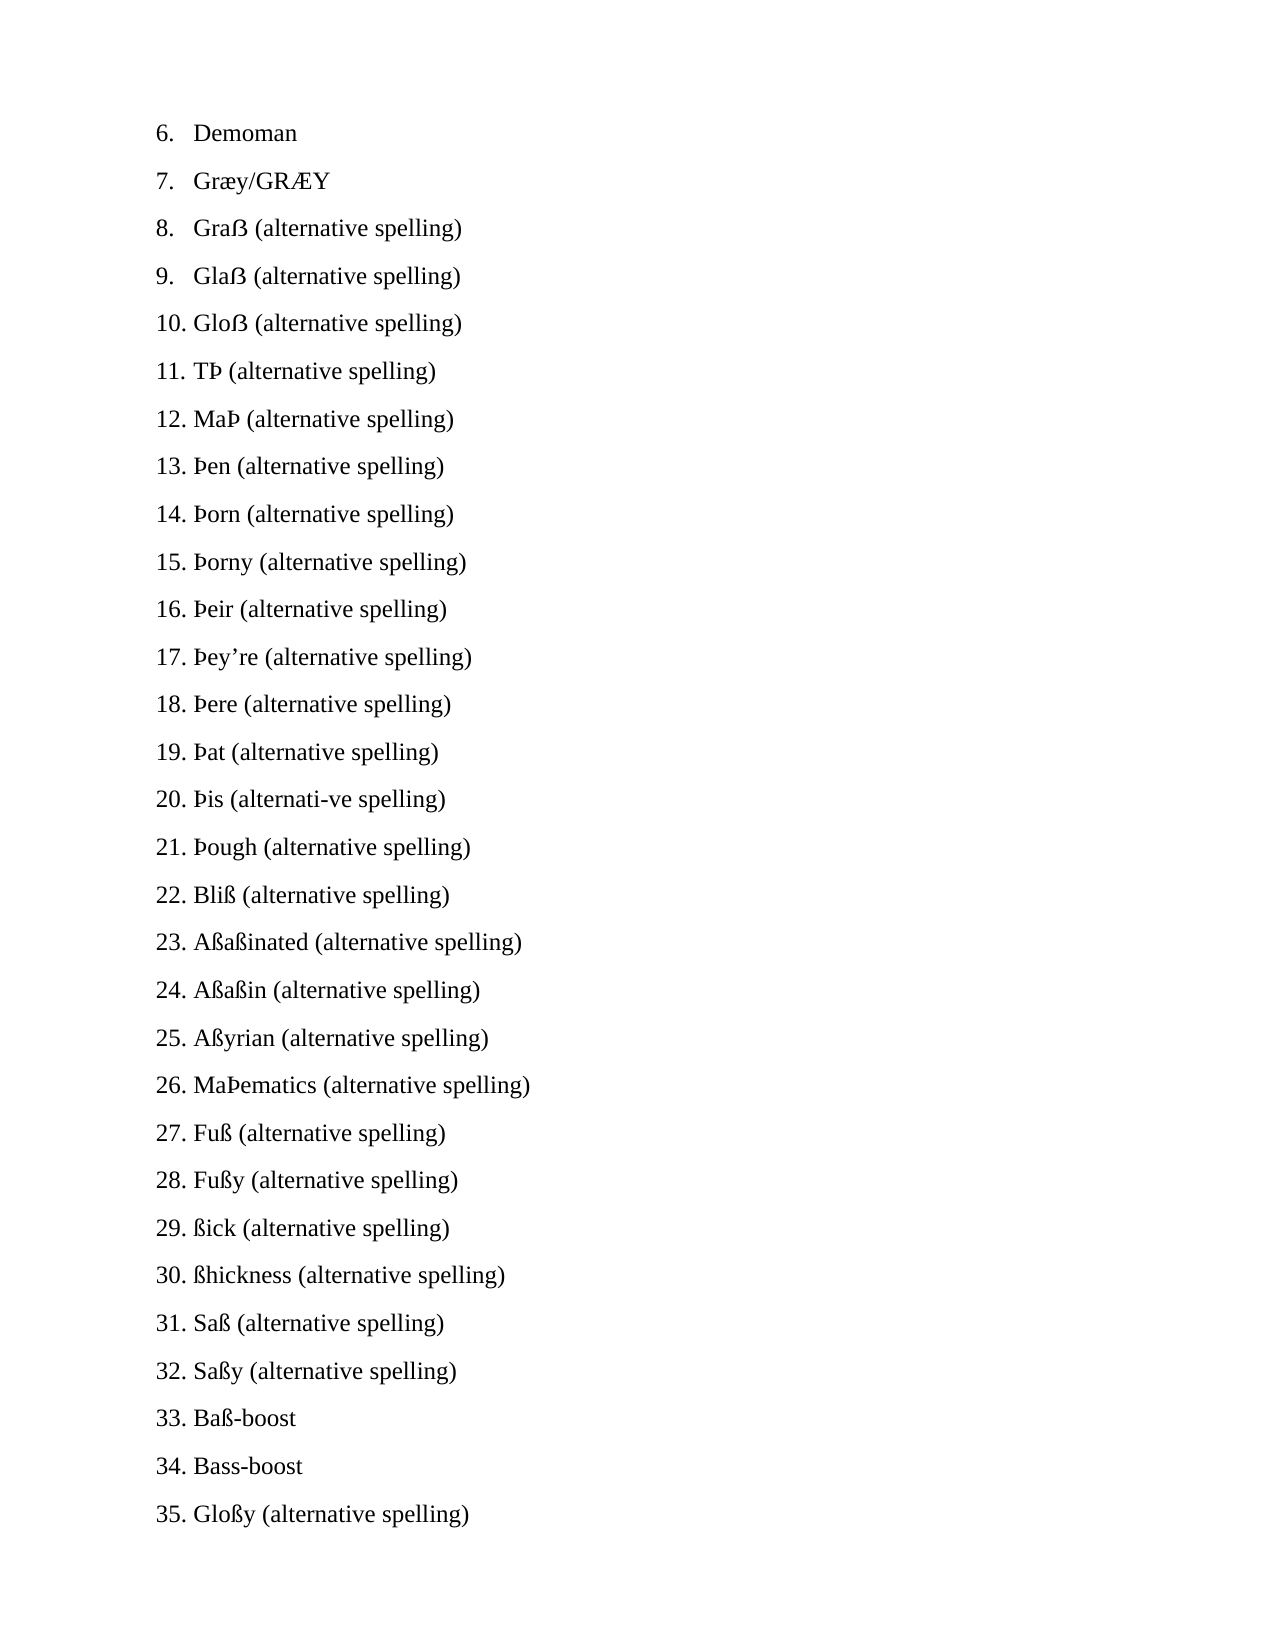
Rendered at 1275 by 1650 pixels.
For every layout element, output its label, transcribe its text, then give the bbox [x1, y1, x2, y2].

list Demoman [156, 118, 1157, 147]
list MaÞ (alternative spelling) [156, 404, 1157, 432]
list Þat (alternative spelling) [156, 737, 1157, 766]
list Aßaßinated (alternative spelling) [156, 927, 1157, 956]
list Þis (alternati-ve spelling) [156, 784, 1157, 813]
list Bass-boost [156, 1451, 1157, 1480]
list Þen (alternative spelling) [156, 451, 1157, 480]
list Fußy (alternative spelling) [156, 1165, 1157, 1194]
list Þorny (alternative spelling) [156, 547, 1157, 575]
list TÞ (alternative spelling) [156, 356, 1157, 385]
list Gloßy (alternative spelling) [156, 1499, 1157, 1527]
list ßick (alternative spelling) [156, 1213, 1157, 1242]
list Þough (alternative spelling) [156, 832, 1157, 861]
list Þey’re (alternative spelling) [156, 642, 1157, 671]
list Þeir (alternative spelling) [156, 594, 1157, 623]
list Gloẞ (alternative spelling) [156, 308, 1157, 337]
list Saßy (alternative spelling) [156, 1356, 1157, 1384]
list Græy/GRÆY [156, 166, 1157, 194]
list Saß (alternative spelling) [156, 1308, 1157, 1337]
list Aßyrian (alternative spelling) [156, 1023, 1157, 1051]
list Þorn (alternative spelling) [156, 499, 1157, 528]
list MaÞematics (alternative spelling) [156, 1070, 1157, 1099]
list Þere (alternative spelling) [156, 689, 1157, 718]
list Aßaßin (alternative spelling) [156, 975, 1157, 1004]
list Bliß (alternative spelling) [156, 880, 1157, 908]
list ßhickness (alternative spelling) [156, 1261, 1157, 1289]
list Baß-boost [156, 1403, 1157, 1432]
list Glaẞ (alternative spelling) [156, 261, 1157, 290]
list Graẞ (alternative spelling) [156, 213, 1157, 242]
list Fuß (alternative spelling) [156, 1118, 1157, 1147]
